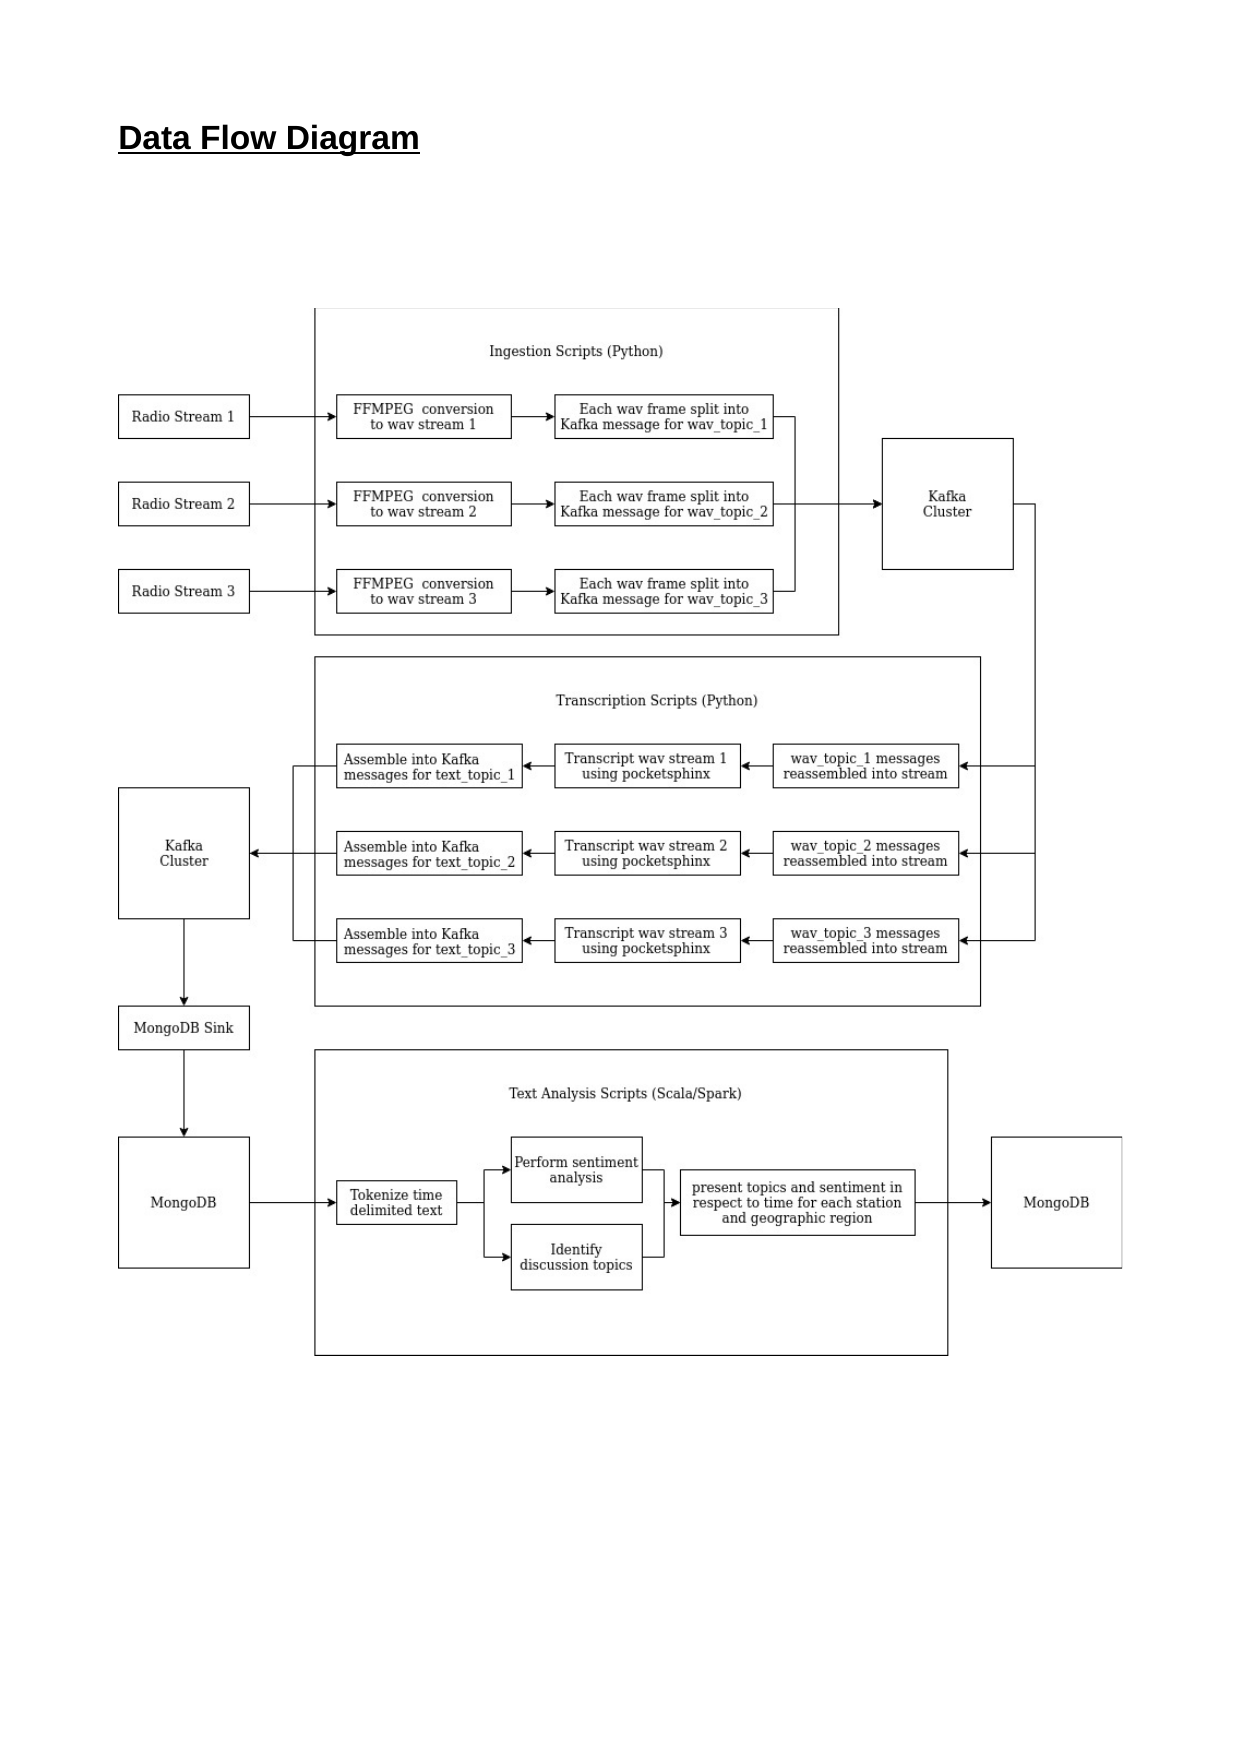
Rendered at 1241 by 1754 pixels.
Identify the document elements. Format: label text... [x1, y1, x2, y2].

picture [118, 308, 1123, 1356]
subtitle Data Flow Diagram [118, 118, 1122, 157]
